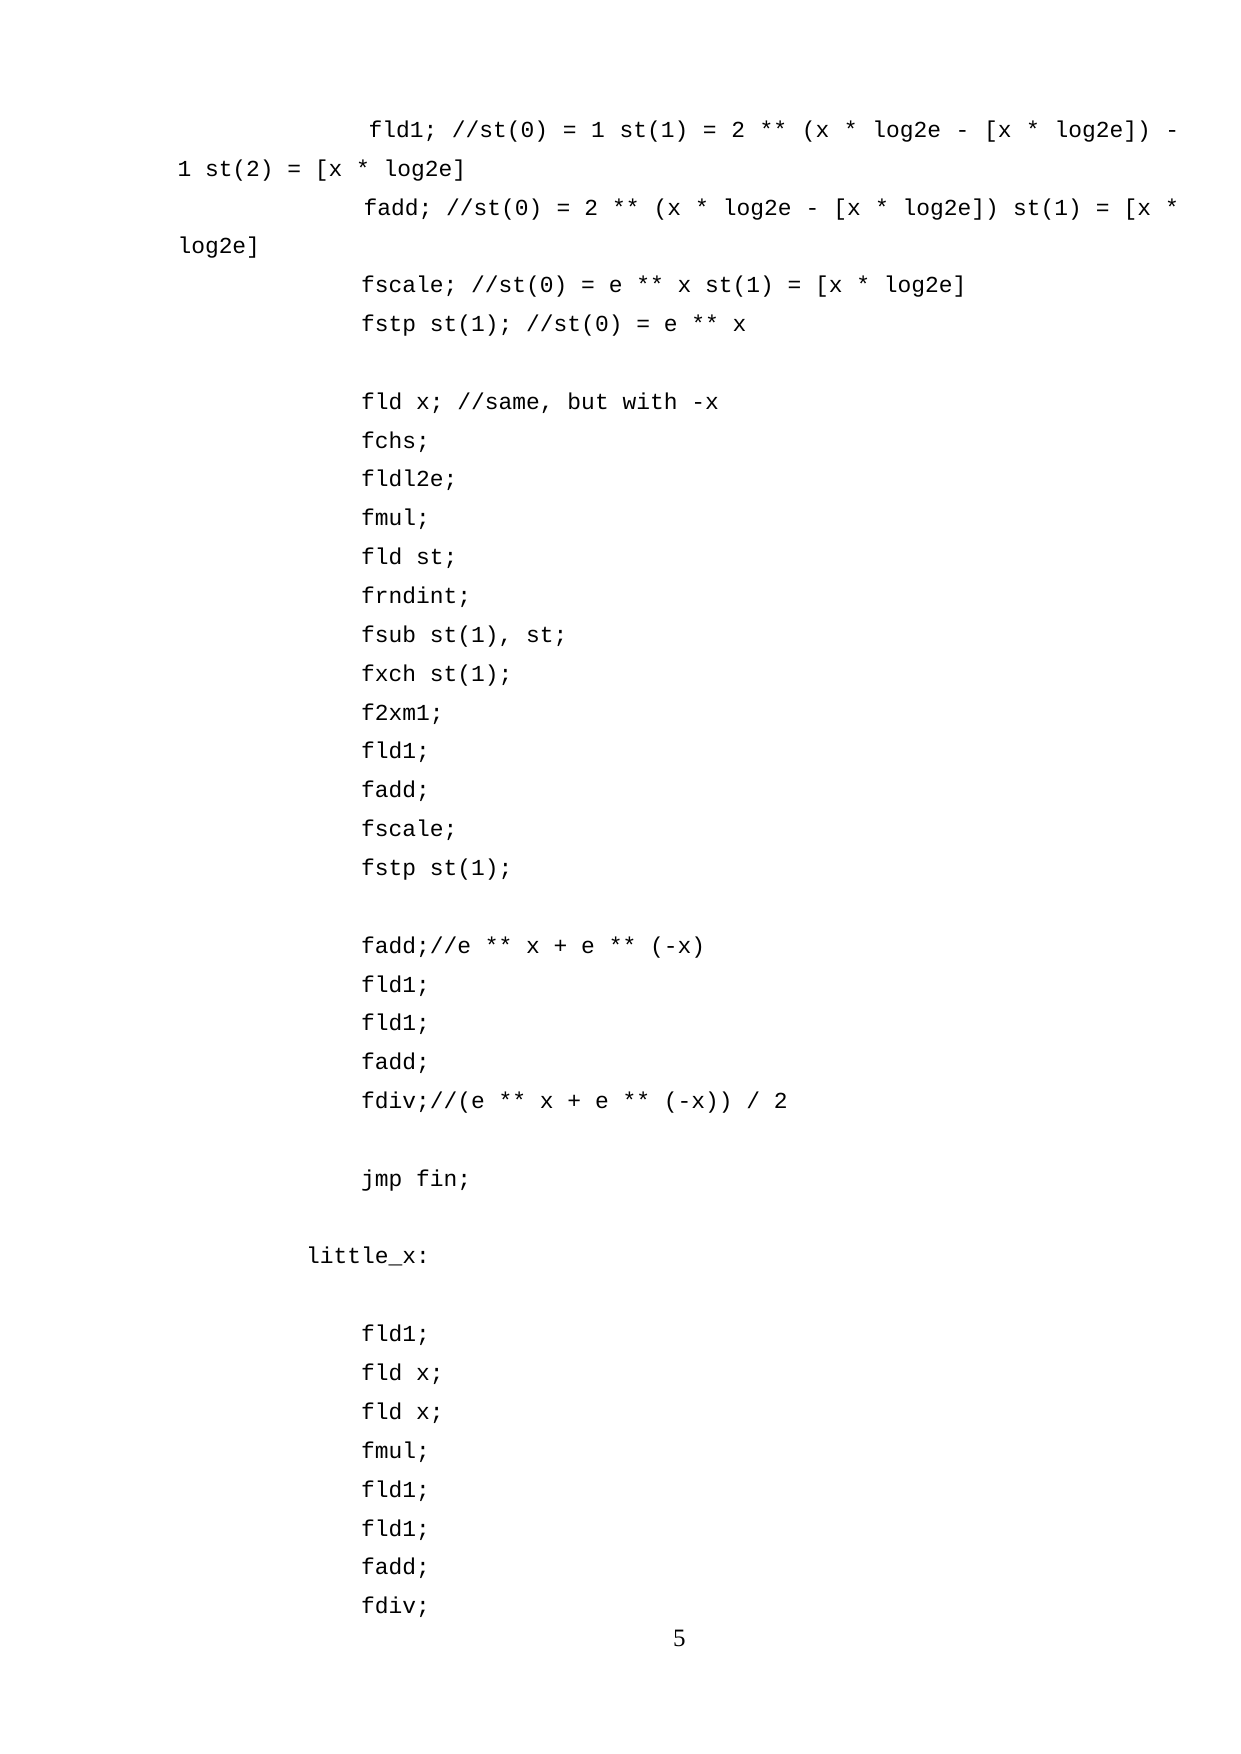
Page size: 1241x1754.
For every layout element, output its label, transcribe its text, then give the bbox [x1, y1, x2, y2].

text fxch st(1); [177, 662, 1181, 688]
text fld1; [177, 1517, 1181, 1543]
text fld1; //st(0) = 1 st(1) = 2 ** (x * log2e - [x * log2e]) - 1 st(2) = [x * log2e] [177, 118, 1181, 183]
text fdiv;//(e ** x + e ** (-x)) / 2 [177, 1089, 1181, 1115]
text jmp fin; [177, 1167, 1181, 1193]
text fmul; [177, 1439, 1181, 1465]
text f2xm1; [177, 701, 1181, 727]
text fscale; [177, 817, 1181, 843]
text little_x: [177, 1245, 1181, 1271]
text fld x; [177, 1400, 1181, 1426]
text fadd; [177, 1556, 1181, 1582]
text fsub st(1), st; [177, 623, 1181, 649]
text fdiv; [177, 1594, 1181, 1621]
text fld1; [177, 1323, 1181, 1348]
text fadd;//e ** x + e ** (-x) [177, 934, 1181, 960]
text fadd; //st(0) = 2 ** (x * log2e - [x * log2e]) st(1) = [x * log2e] [177, 196, 1181, 261]
text fld x; [177, 1361, 1181, 1387]
text fld1; [177, 1478, 1181, 1504]
text fld x; //same, but with -x [177, 390, 1181, 416]
text fld st; [177, 546, 1181, 571]
text fld1; [177, 740, 1181, 766]
text fld1; [177, 1012, 1181, 1038]
text fmul; [177, 507, 1181, 533]
text frndint; [177, 584, 1181, 610]
text fldl2e; [177, 468, 1181, 494]
text fld1; [177, 973, 1181, 999]
text fadd; [177, 1051, 1181, 1077]
text fstp st(1); [177, 856, 1181, 882]
text fstp st(1); //st(0) = e ** x [177, 312, 1181, 338]
text fchs; [177, 429, 1181, 455]
text fadd; [177, 779, 1181, 804]
text fscale; //st(0) = e ** x st(1) = [x * log2e] [177, 273, 1181, 299]
